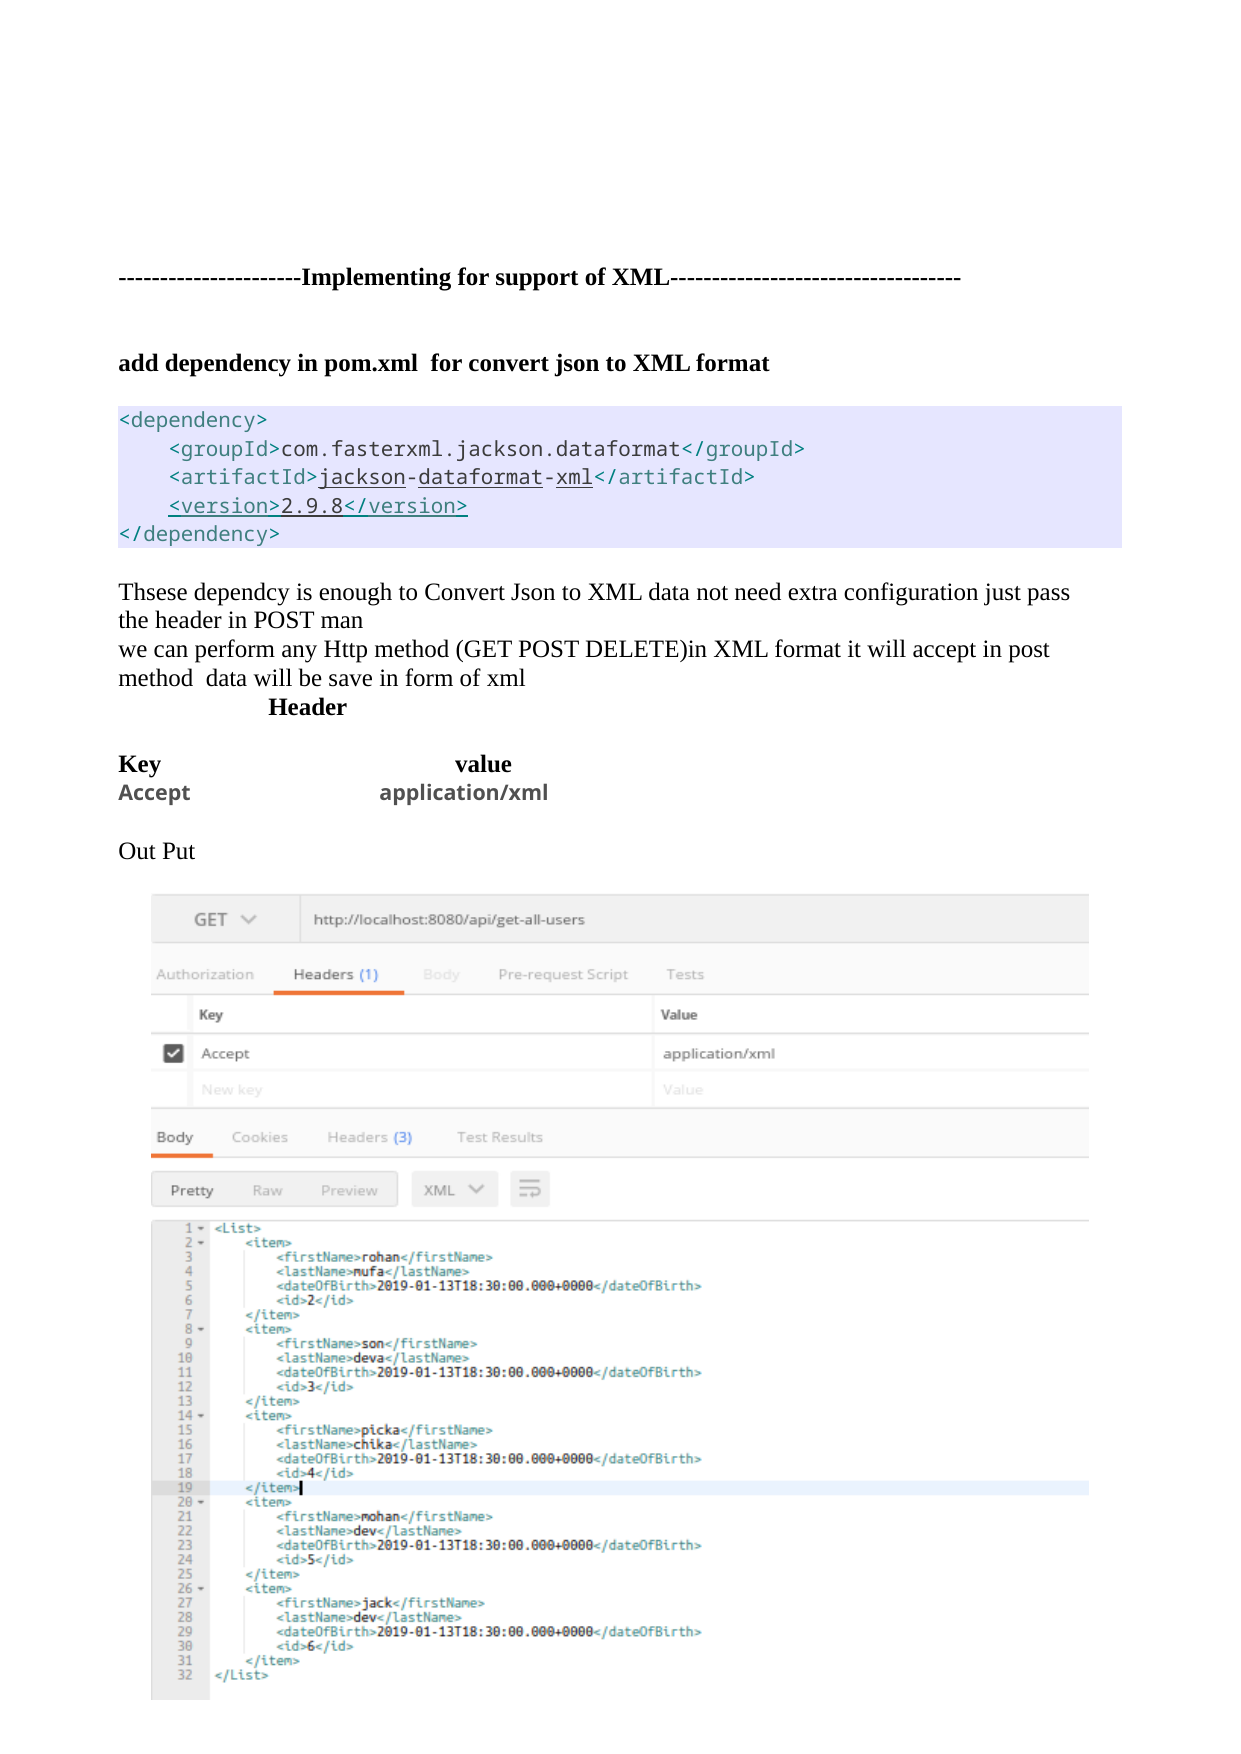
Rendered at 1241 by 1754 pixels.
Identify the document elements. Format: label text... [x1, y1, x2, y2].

text ----------------------Implementing for support of XML----------------------------------- [118, 262, 1122, 291]
text Header [118, 692, 1122, 720]
text the header in POST man [118, 605, 1122, 634]
text we can perform any Http method (GET POST DELETE)in XML format it will accept in post method data will be save in form of xml [118, 634, 1122, 692]
text Thsese dependcy is enough to Convert Json to XML data not need extra configuration just pass [118, 577, 1122, 605]
text <artifactId>jackson-dataformat-xml</artifactId> [118, 462, 1122, 491]
picture [151, 893, 1089, 1700]
text <dependency> [118, 406, 1122, 434]
text <version>2.9.8</version> [118, 491, 1122, 519]
text add dependency in pom.xml for convert json to XML format [118, 348, 1122, 377]
text <groupId>com.fasterxml.jackson.dataformat</groupId> [118, 434, 1122, 462]
text Key value [118, 749, 1122, 778]
text Out Put [118, 836, 1122, 864]
text Accept application/xml [118, 778, 1122, 807]
text </dependency> [118, 519, 1122, 548]
